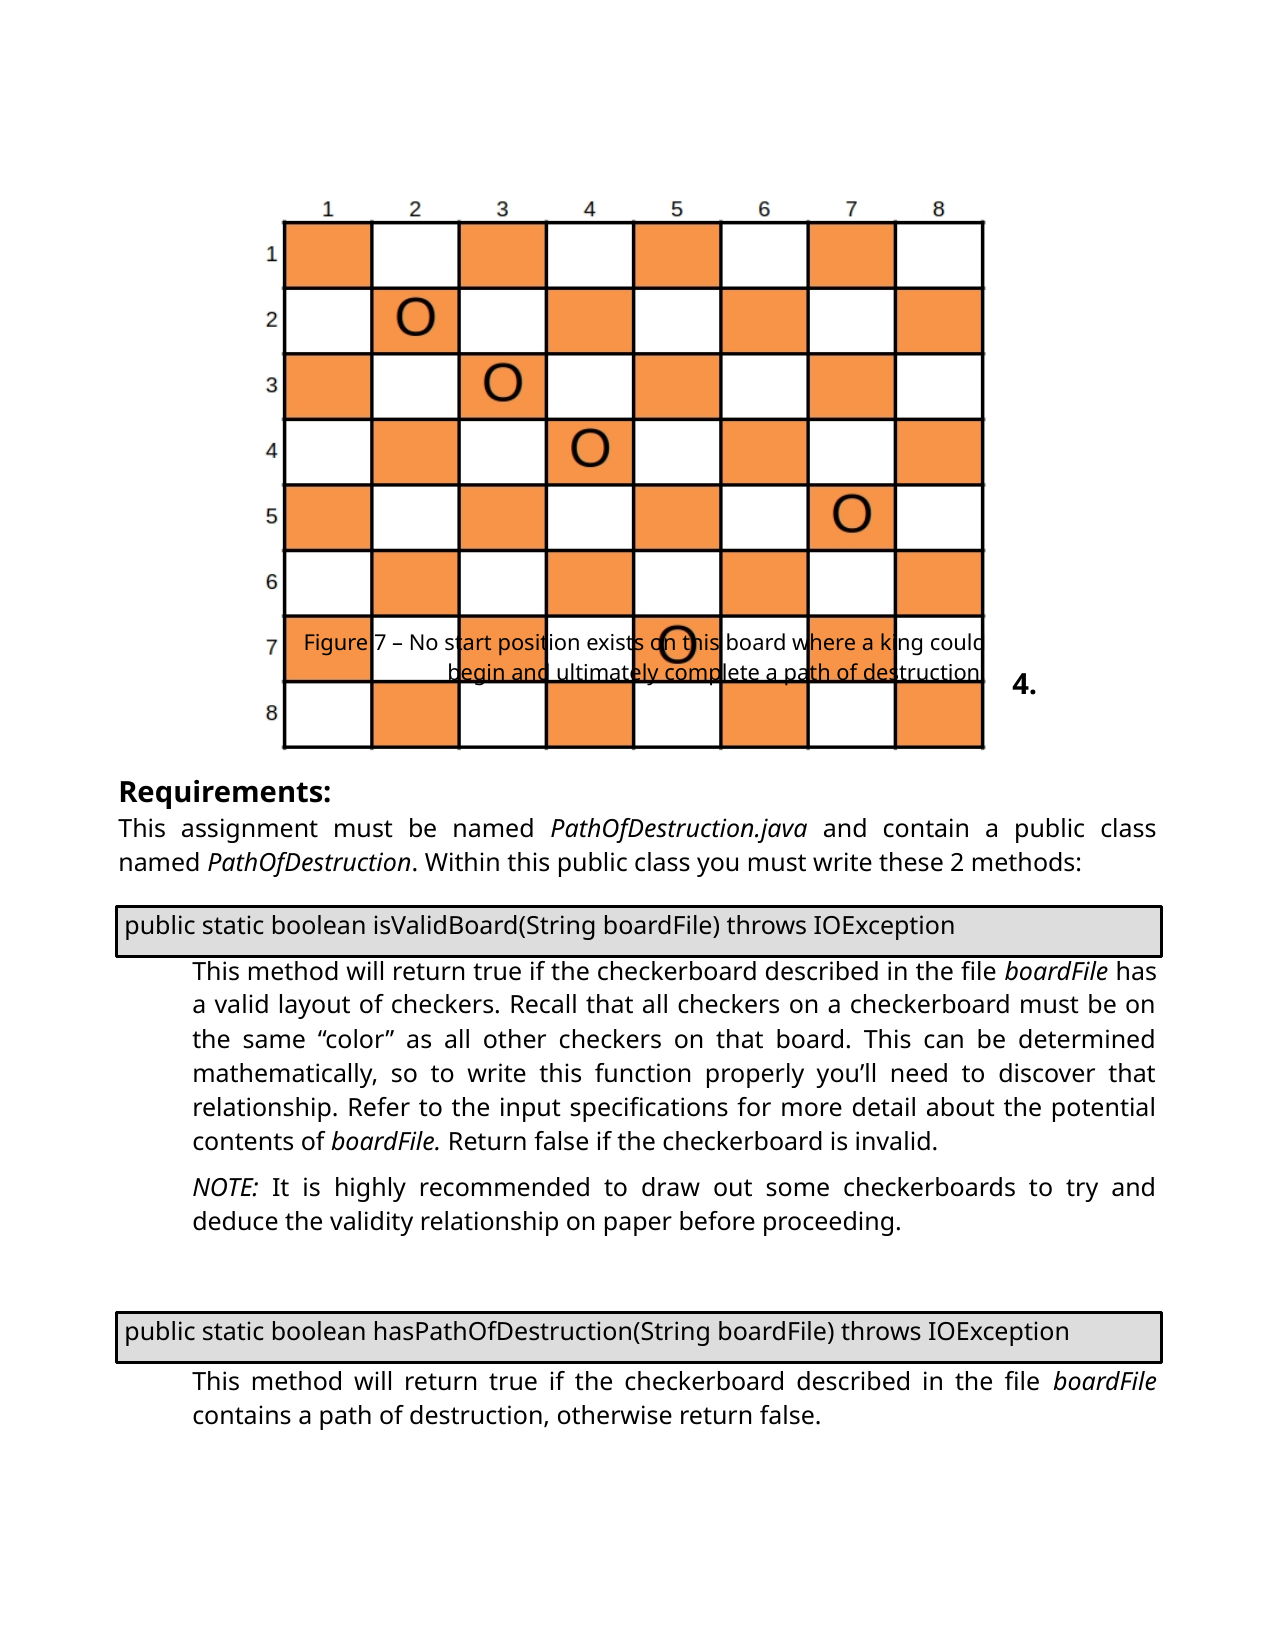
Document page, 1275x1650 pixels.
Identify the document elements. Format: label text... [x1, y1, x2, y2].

text This method will return true if the checkerboard described in the file boardFile contains a path of destruction, otherwise return false. [192, 1364, 1157, 1432]
picture [260, 198, 1012, 772]
text 4. Requirements: [118, 663, 1157, 811]
text This assignment must be named PathOfDestruction.java and contain a public class named PathOfDestruction. Within this public class you must write these 2 methods: [118, 811, 1157, 879]
text NOTE: It is highly recommended to draw out some checkerboards to try and deduce the validity relationship on paper before proceeding. [192, 1169, 1157, 1237]
text This method will return true if the checkerboard described in the file boardFile has a valid layout of checkers. Recall that all checkers on a checkerboard must be on the same “color” as all other checkers on that board. This can be determined mathematically, so to write this function properly you’ll need to discover that relationship. Refer to the input specifications for more detail about the potential contents of boardFile. Return false if the checkerboard is invalid. [192, 958, 1157, 1157]
